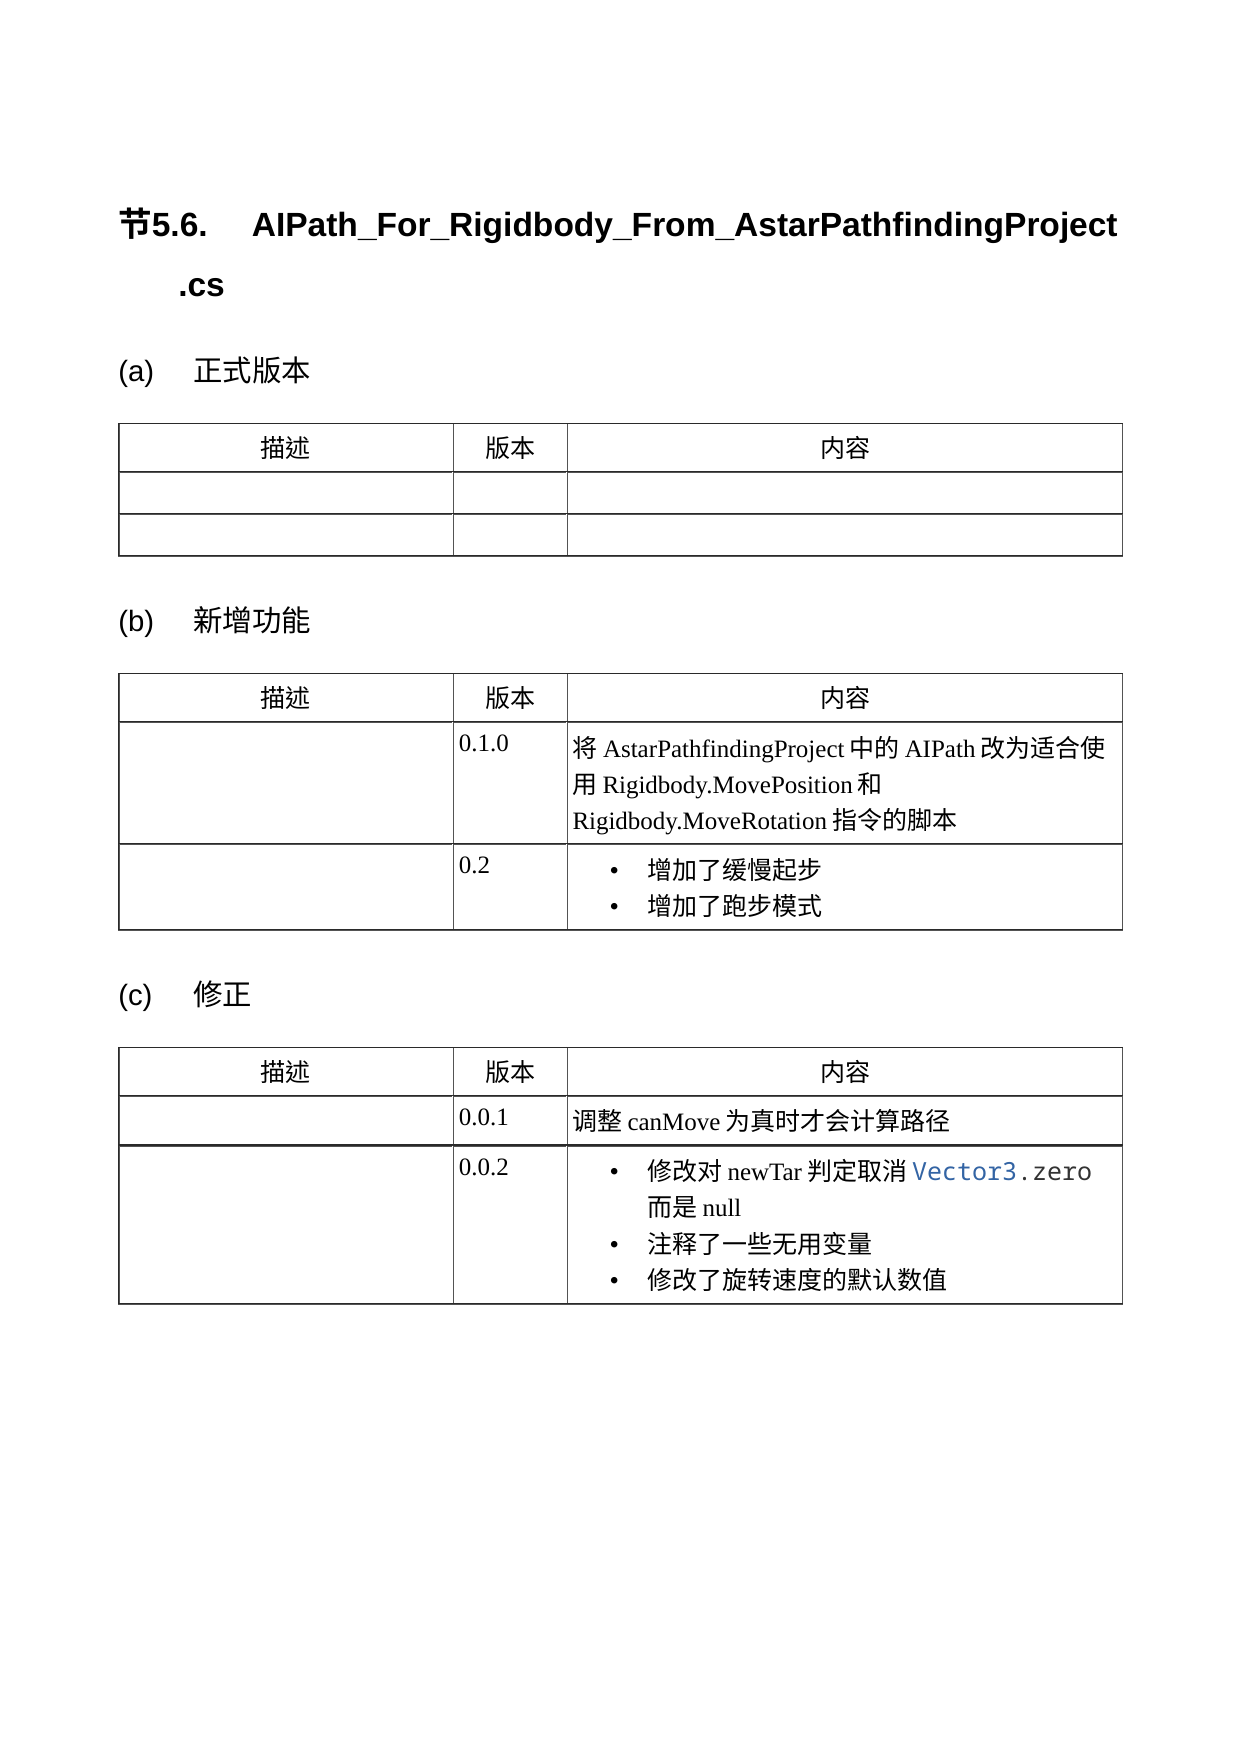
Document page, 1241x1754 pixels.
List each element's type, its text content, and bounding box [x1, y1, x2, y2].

table_cell [568, 473, 1122, 512]
subtitle 新增功能 [118, 600, 1122, 640]
table_header 描述 [120, 1049, 452, 1094]
table_cell [120, 723, 452, 842]
table_cell [120, 1147, 452, 1302]
table_cell [568, 515, 1122, 555]
table_cell 0.2 [454, 845, 566, 928]
table_header 版本 [454, 1049, 566, 1094]
subtitle 正式版本 [118, 350, 1122, 390]
table_cell [454, 473, 566, 512]
table_header 内容 [568, 1049, 1122, 1094]
table_cell [120, 845, 452, 928]
table_cell [454, 515, 566, 555]
subtitle 修正 [118, 974, 1122, 1014]
table_cell [120, 515, 452, 555]
table_cell 0.0.1 [454, 1097, 566, 1144]
table_cell 调整canMove为真时才会计算路径 [568, 1097, 1122, 1144]
table_cell [120, 473, 452, 512]
table_header 内容 [568, 425, 1122, 470]
table_header 版本 [454, 425, 566, 470]
table_header 描述 [120, 425, 452, 470]
table_cell [120, 1097, 452, 1144]
table_header 内容 [568, 675, 1122, 720]
table_cell 0.0.2 [454, 1147, 566, 1302]
table_cell 0.1.0 [454, 723, 566, 842]
subtitle AIPath_For_Rigidbody_From_AstarPathfindingProject.cs [118, 197, 1122, 304]
table_cell 增加了缓慢起步 增加了跑步模式 [568, 845, 1122, 928]
table_header 描述 [120, 675, 452, 720]
table_cell 修改对newTar判定取消Vector3.zero 而是null 注释了一些无用变量 修改了旋转速度的默认数值 [568, 1147, 1122, 1302]
table_cell 将 AstarPathfindingProject中的AIPath改为适合使用Rigidbody.MovePosition和Rigidbody.MoveRotation指令的脚本 [568, 723, 1122, 842]
table_header 版本 [454, 675, 566, 720]
